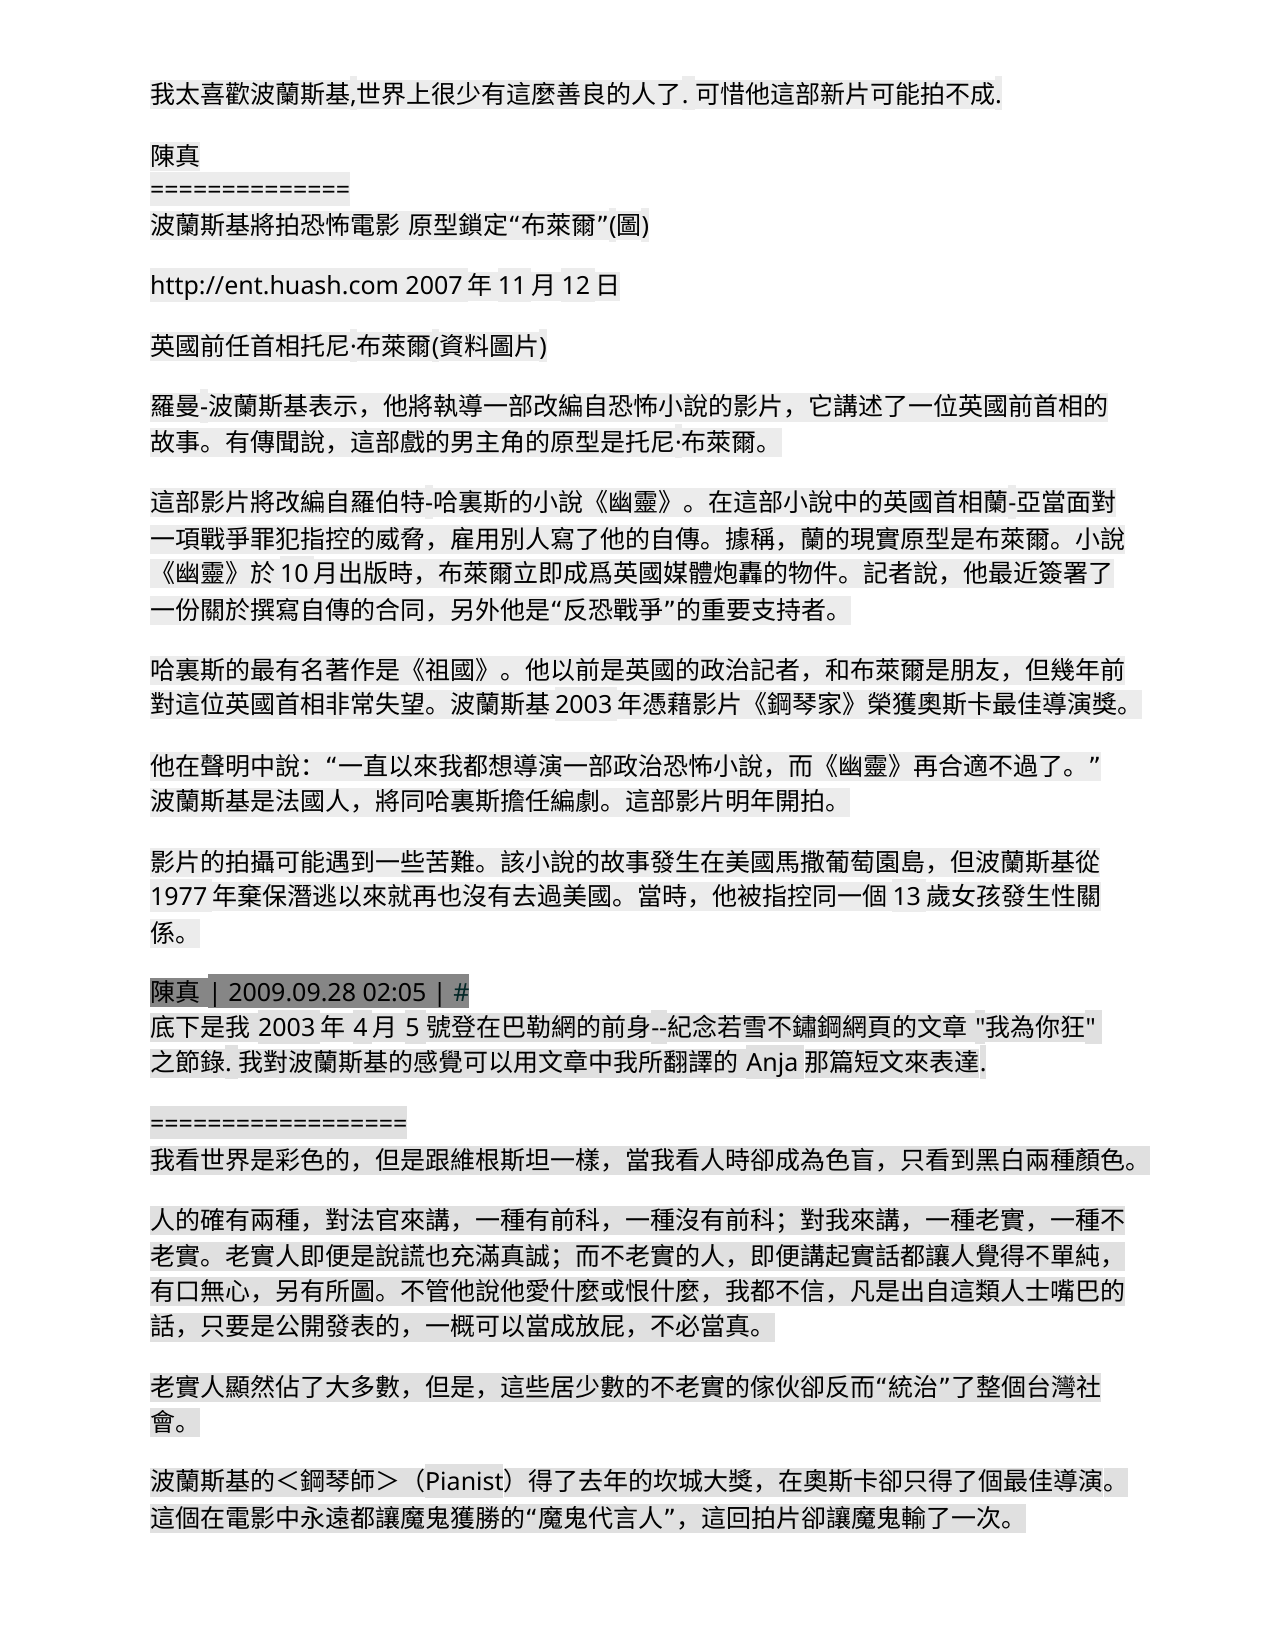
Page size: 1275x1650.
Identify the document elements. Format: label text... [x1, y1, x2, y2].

text 人的確有兩種，對法官來講，一種有前科，一種沒有前科；對我來講，一種老實，一種不老實。老實人即便是說謊也充滿真誠；而不老實的人，即便講起實話都讓人覺得不單純，有口無心，另有所圖。不管他說他愛什麼或恨什麼，我都不信，凡是出自這類人士嘴巴的話，只要是公開發表的，一概可以當成放屁，不必當真。 [150, 1200, 1125, 1342]
text 底下是我 2003年 4月 5 號登在巴勒網的前身--紀念若雪不鏽鋼網頁的文章 "我為你狂" 之節錄. 我對波蘭斯基的感覺可以用文章中我所翻譯的 Anja 那篇短文來表達. [150, 1008, 1125, 1079]
text 羅曼-波蘭斯基表示，他將執導一部改編自恐怖小說的影片，它講述了一位英國前首相的故事。有傳聞說，這部戲的男主角的原型是托尼·布萊爾。 [150, 387, 1125, 458]
text ================== 我看世界是彩色的，但是跟維根斯坦一樣，當我看人時卻成為色盲，只看到黑白兩種顏色。 [150, 1104, 1125, 1175]
text 波蘭斯基的＜鋼琴師＞（Pianist）得了去年的坎城大獎，在奧斯卡卻只得了個最佳導演。這個在電影中永遠都讓魔鬼獲勝的“魔鬼代言人”，這回拍片卻讓魔鬼輸了一次。 [150, 1462, 1125, 1533]
text 陳真 | 2009.09.28 02:05 | # [150, 973, 1125, 1008]
text http://ent.huash.com 2007年11月12日 [150, 267, 1125, 302]
text 哈裏斯的最有名著作是《祖國》。他以前是英國的政治記者，和布萊爾是朋友，但幾年前對這位英國首相非常失望。波蘭斯基2003年憑藉影片《鋼琴家》榮獲奧斯卡最佳導演獎。 [150, 650, 1125, 721]
text 影片的拍攝可能遇到一些苦難。該小說的故事發生在美國馬撒葡萄園島，但波蘭斯基從1977年棄保潛逃以來就再也沒有去過美國。當時，他被指控同一個13歲女孩發生性關係。 [150, 842, 1125, 948]
text 老實人顯然佔了大多數，但是，這些居少數的不老實的傢伙卻反而“統治”了整個台灣社會。 [150, 1367, 1125, 1437]
text 英國前任首相托尼·布萊爾(資料圖片) [150, 327, 1125, 362]
text 這部影片將改編自羅伯特-哈裏斯的小說《幽靈》。在這部小說中的英國首相蘭-亞當面對一項戰爭罪犯指控的威脅，雇用別人寫了他的自傳。據稱，蘭的現實原型是布萊爾。小說《幽靈》於10月出版時，布萊爾立即成爲英國媒體炮轟的物件。記者說，他最近簽署了一份關於撰寫自傳的合同，另外他是“反恐戰爭”的重要支持者。 [150, 483, 1125, 625]
text 他在聲明中說：“一直以來我都想導演一部政治恐怖小說，而《幽靈》再合適不過了。”波蘭斯基是法國人，將同哈裏斯擔任編劇。這部影片明年開拍。 [150, 746, 1125, 817]
text 陳真 ============== 波蘭斯基將拍恐怖電影 原型鎖定“布萊爾”(圖) [150, 135, 1125, 242]
text 我太喜歡波蘭斯基,世界上很少有這麼善良的人了. 可惜他這部新片可能拍不成. [150, 75, 1125, 110]
